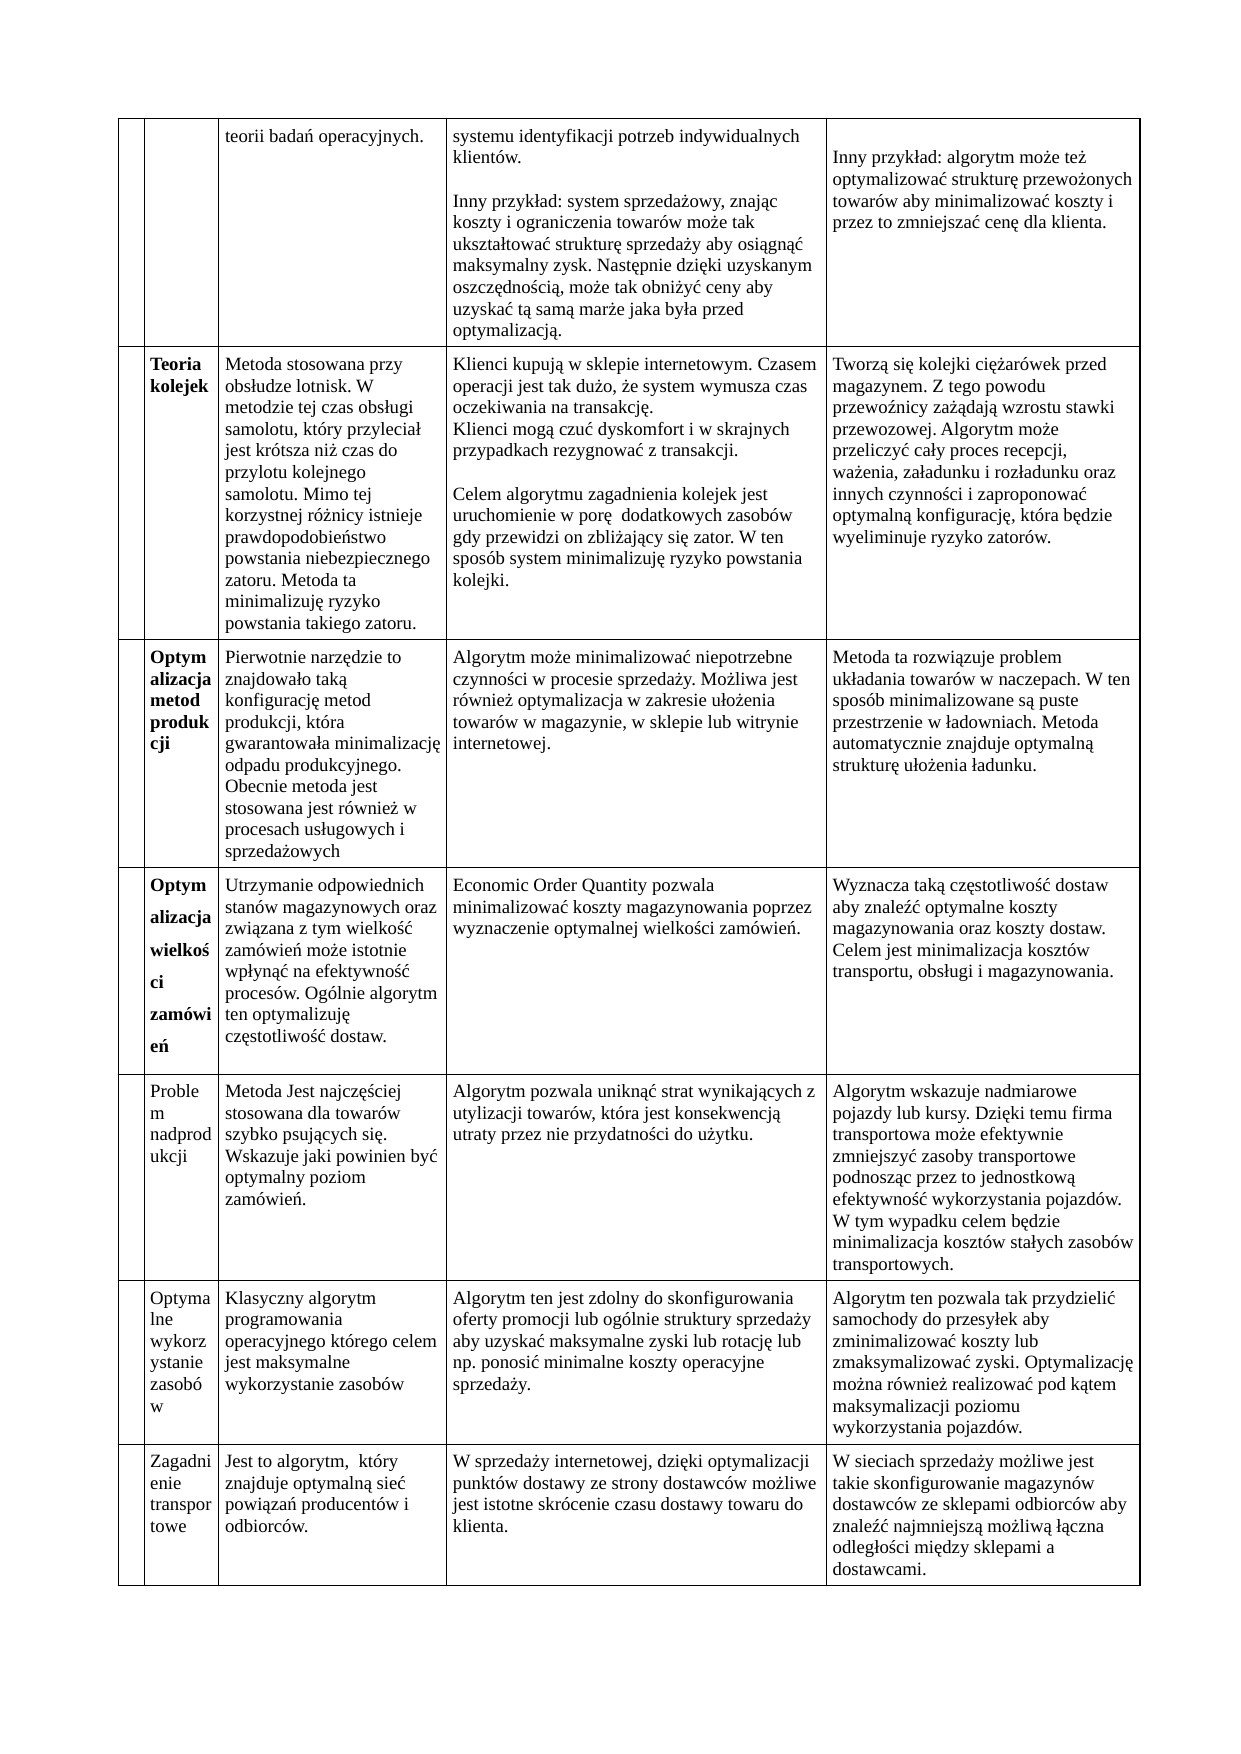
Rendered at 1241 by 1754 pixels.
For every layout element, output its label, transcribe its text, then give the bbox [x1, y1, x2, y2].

table_cell Tworzą się kolejki ciężarówek przed magazynem. Z tego powodu przewoźnicy zażądają wzrostu stawki przewozowej. Algorytm może przeliczyć cały proces recepcji, ważenia, załadunku i rozładunku oraz innych czynności i zaproponować optymalną konfigurację, która będzie wyeliminuje ryzyko zatorów. [827, 347, 1139, 639]
table_cell Metoda ta rozwiązuje problem układania towarów w naczepach. W ten sposób minimalizowane są puste przestrzenie w ładowniach. Metoda automatycznie znajduje optymalną strukturę ułożenia ładunku. [827, 640, 1139, 867]
table_cell [119, 1281, 144, 1443]
table_cell Optymalizacja wielkości zamówień [145, 868, 218, 1073]
table_cell [119, 1445, 144, 1585]
table_cell Utrzymanie odpowiednich stanów magazynowych oraz związana z tym wielkość zamówień może istotnie wpłynąć na efektywność procesów. Ogólnie algorytm ten optymalizuję częstotliwość dostaw. [219, 868, 446, 1073]
table_cell [119, 868, 144, 1073]
table_cell Pierwotnie narzędzie to znajdowało taką konfigurację metod produkcji, która gwarantowała minimalizację odpadu produkcyjnego. Obecnie metoda jest stosowana jest również w procesach usługowych i sprzedażowych [219, 640, 446, 867]
table_cell W sieciach sprzedaży możliwe jest takie skonfigurowanie magazynów dostawców ze sklepami odbiorców aby znaleźć najmniejszą możliwą łączna odległości między sklepami a dostawcami. [827, 1445, 1139, 1585]
table_cell [119, 1075, 144, 1280]
table_cell Algorytm ten jest zdolny do skonfigurowania oferty promocji lub ogólnie struktury sprzedaży aby uzyskać maksymalne zyski lub rotację lub np. ponosić minimalne koszty operacyjne sprzedaży. [447, 1281, 826, 1443]
table_cell Algorytm wskazuje nadmiarowe pojazdy lub kursy. Dzięki temu firma transportowa może efektywnie zmniejszyć zasoby transportowe podnosząc przez to jednostkową efektywność wykorzystania pojazdów. W tym wypadku celem będzie minimalizacja kosztów stałych zasobów transportowych. [827, 1075, 1139, 1280]
table_cell Problem nadprodukcji [145, 1075, 218, 1280]
table_cell systemu identyfikacji potrzeb indywidualnych klientów. Inny przykład: system sprzedażowy, znając koszty i ograniczenia towarów może tak ukształtować strukturę sprzedaży aby osiągnąć maksymalny zysk. Następnie dzięki uzyskanym oszczędnością, może tak obniżyć ceny aby uzyskać tą samą marże jaka była przed optymalizacją. [447, 119, 826, 346]
table_cell W sprzedaży internetowej, dzięki optymalizacji punktów dostawy ze strony dostawców możliwe jest istotne skrócenie czasu dostawy towaru do klienta. [447, 1445, 826, 1585]
table_cell Algorytm może minimalizować niepotrzebne czynności w procesie sprzedaży. Możliwa jest również optymalizacja w zakresie ułożenia towarów w magazynie, w sklepie lub witrynie internetowej. [447, 640, 826, 867]
table_cell Metoda stosowana przy obsłudze lotnisk. W metodzie tej czas obsługi samolotu, który przyleciał jest krótsza niż czas do przylotu kolejnego samolotu. Mimo tej korzystnej różnicy istnieje prawdopodobieństwo powstania niebezpiecznego zatoru. Metoda ta minimalizuję ryzyko powstania takiego zatoru. [219, 347, 446, 639]
table_cell [145, 119, 218, 346]
table_cell Wyznacza taką częstotliwość dostaw aby znaleźć optymalne koszty magazynowania oraz koszty dostaw. Celem jest minimalizacja kosztów transportu, obsługi i magazynowania. [827, 868, 1139, 1073]
table_cell teorii badań operacyjnych. [219, 119, 446, 346]
table_cell Metoda Jest najczęściej stosowana dla towarów szybko psujących się. Wskazuje jaki powinien być optymalny poziom zamówień. [219, 1075, 446, 1280]
table_cell Algorytm pozwala uniknąć strat wynikających z utylizacji towarów, która jest konsekwencją utraty przez nie przydatności do użytku. [447, 1075, 826, 1280]
table_cell Optymalizacja metod produkcji [145, 640, 218, 867]
table_cell Zagadnienie transportowe [145, 1445, 218, 1585]
table_cell Optymalne wykorzystanie zasobów [145, 1281, 218, 1443]
table_cell Jest to algorytm, który znajduje optymalną sieć powiązań producentów i odbiorców. [219, 1445, 446, 1585]
table_cell Klienci kupują w sklepie internetowym. Czasem operacji jest tak dużo, że system wymusza czas oczekiwania na transakcję. Klienci mogą czuć dyskomfort i w skrajnych przypadkach rezygnować z transakcji. Celem algorytmu zagadnienia kolejek jest uruchomienie w porę dodatkowych zasobów gdy przewidzi on zbliżający się zator. W ten sposób system minimalizuję ryzyko powstania kolejki. [447, 347, 826, 639]
table_cell [119, 640, 144, 867]
table_cell Economic Order Quantity pozwala minimalizować koszty magazynowania poprzez wyznaczenie optymalnej wielkości zamówień. [447, 868, 826, 1073]
table_cell [119, 347, 144, 639]
table_cell Algorytm ten pozwala tak przydzielić samochody do przesyłek aby zminimalizować koszty lub zmaksymalizować zyski. Optymalizację można również realizować pod kątem maksymalizacji poziomu wykorzystania pojazdów. [827, 1281, 1139, 1443]
table_cell Teoria kolejek [145, 347, 218, 639]
table_cell Klasyczny algorytm programowania operacyjnego którego celem jest maksymalne wykorzystanie zasobów [219, 1281, 446, 1443]
table_cell [119, 119, 144, 346]
table_cell Inny przykład: algorytm może też optymalizować strukturę przewożonych towarów aby minimalizować koszty i przez to zmniejszać cenę dla klienta. [827, 119, 1139, 346]
